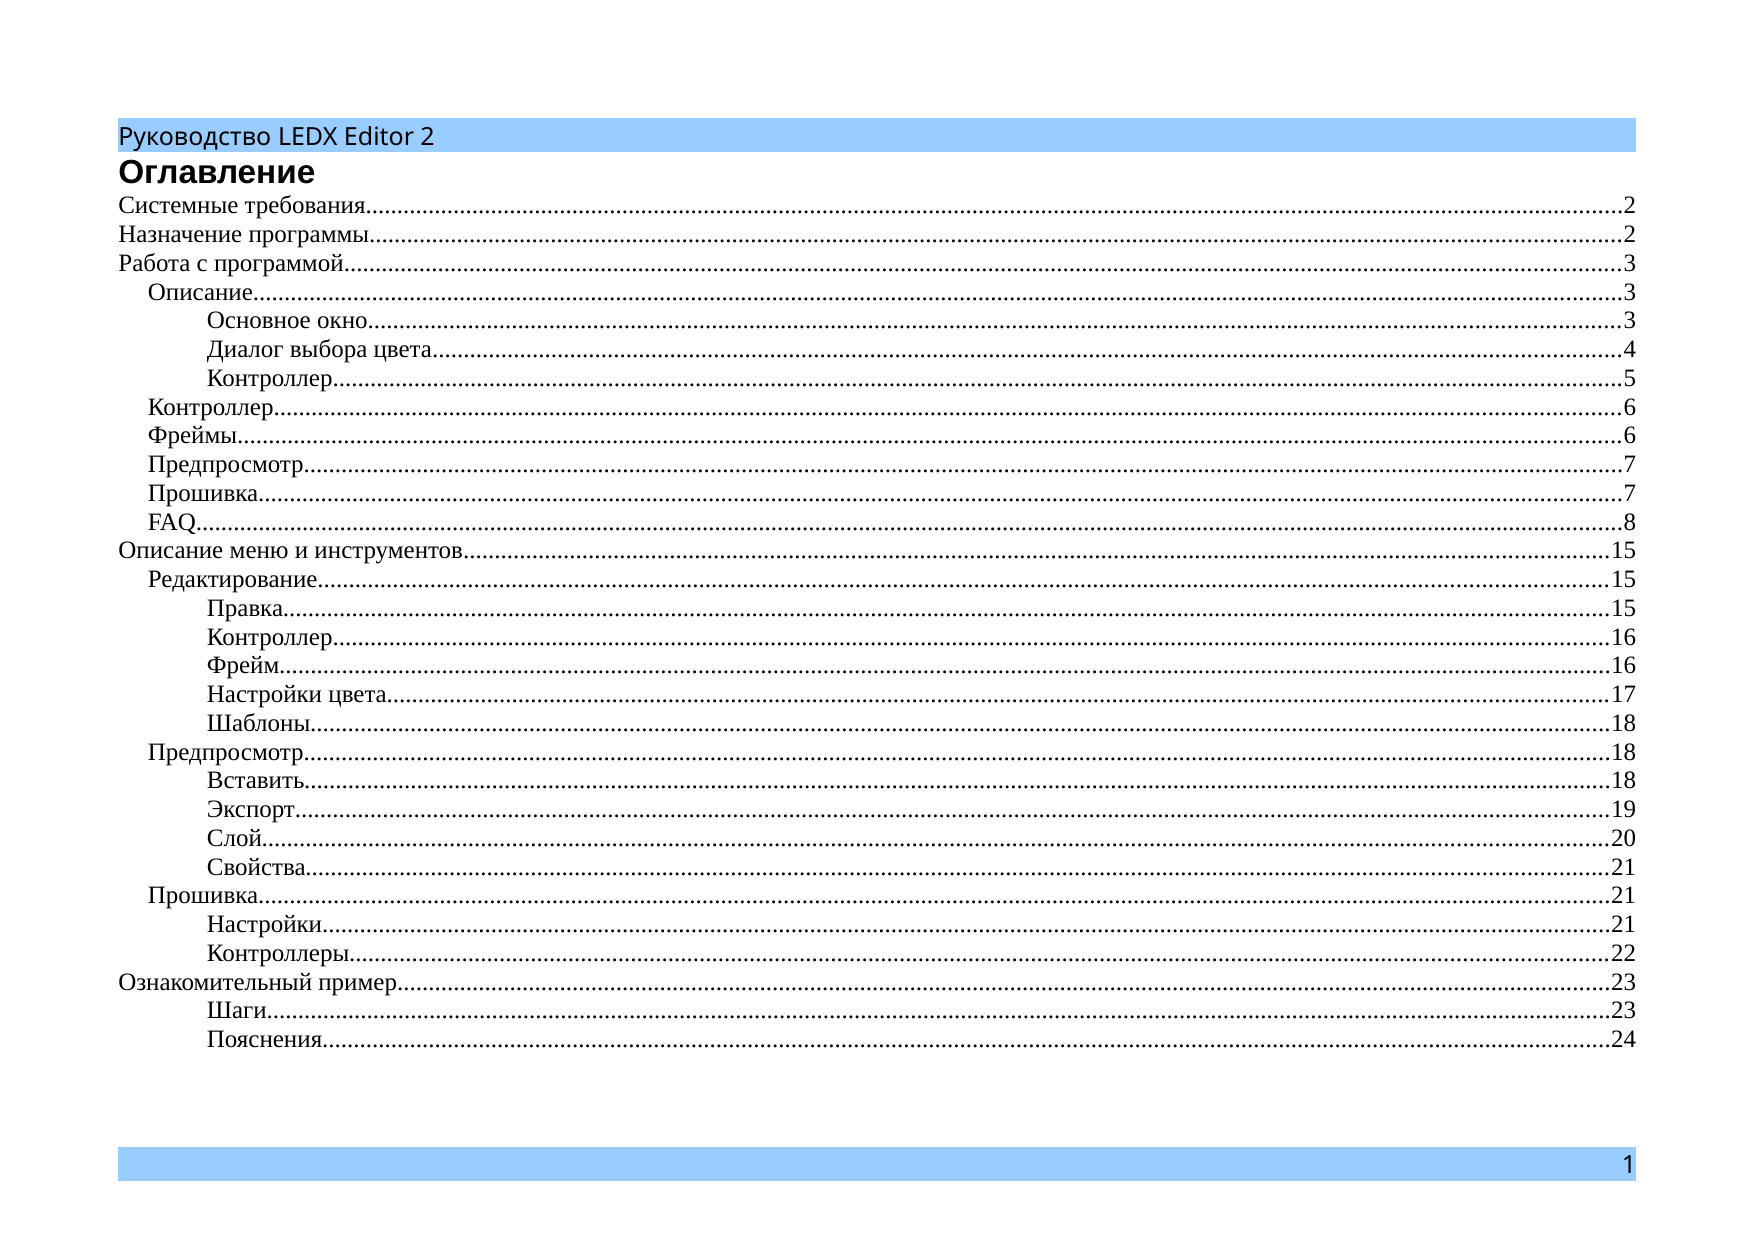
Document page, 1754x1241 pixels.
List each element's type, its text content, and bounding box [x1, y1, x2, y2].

text Шаблоны 18 [207, 708, 1636, 737]
text Ознакомительный пример 23 [118, 967, 1636, 996]
text Прошивка 7 [148, 478, 1636, 507]
text Работа с программой 3 [118, 248, 1636, 277]
text Диалог выбора цвета 4 [207, 334, 1636, 363]
subtitle Оглавление [118, 152, 1636, 191]
text Правка 15 [207, 593, 1636, 622]
text Назначение программы 2 [118, 219, 1636, 248]
text Описание меню и инструментов 15 [118, 536, 1636, 564]
text Слой 20 [207, 823, 1636, 852]
text Основное окно 3 [207, 306, 1636, 334]
text Фрейм 16 [207, 651, 1636, 679]
text Прошивка 21 [148, 881, 1636, 909]
text Контроллер 16 [207, 622, 1636, 651]
text Экспорт 19 [207, 794, 1636, 823]
text Контроллер 6 [148, 392, 1636, 421]
text Контроллер 5 [207, 363, 1636, 392]
text Шаги 23 [207, 996, 1636, 1024]
text Контроллеры 22 [207, 938, 1636, 967]
text Настройки цвета 17 [207, 679, 1636, 708]
text Пояснения 24 [207, 1024, 1636, 1053]
text Редактирование 15 [148, 564, 1636, 593]
text Настройки 21 [207, 909, 1636, 938]
text Фреймы 6 [148, 421, 1636, 449]
text Системные требования 2 [118, 191, 1636, 219]
text Свойства 21 [207, 852, 1636, 881]
text Описание 3 [148, 277, 1636, 306]
text Предпросмотр 18 [148, 737, 1636, 766]
text FAQ 8 [148, 507, 1636, 536]
text Предпросмотр 7 [148, 449, 1636, 478]
text Вставить 18 [207, 766, 1636, 794]
